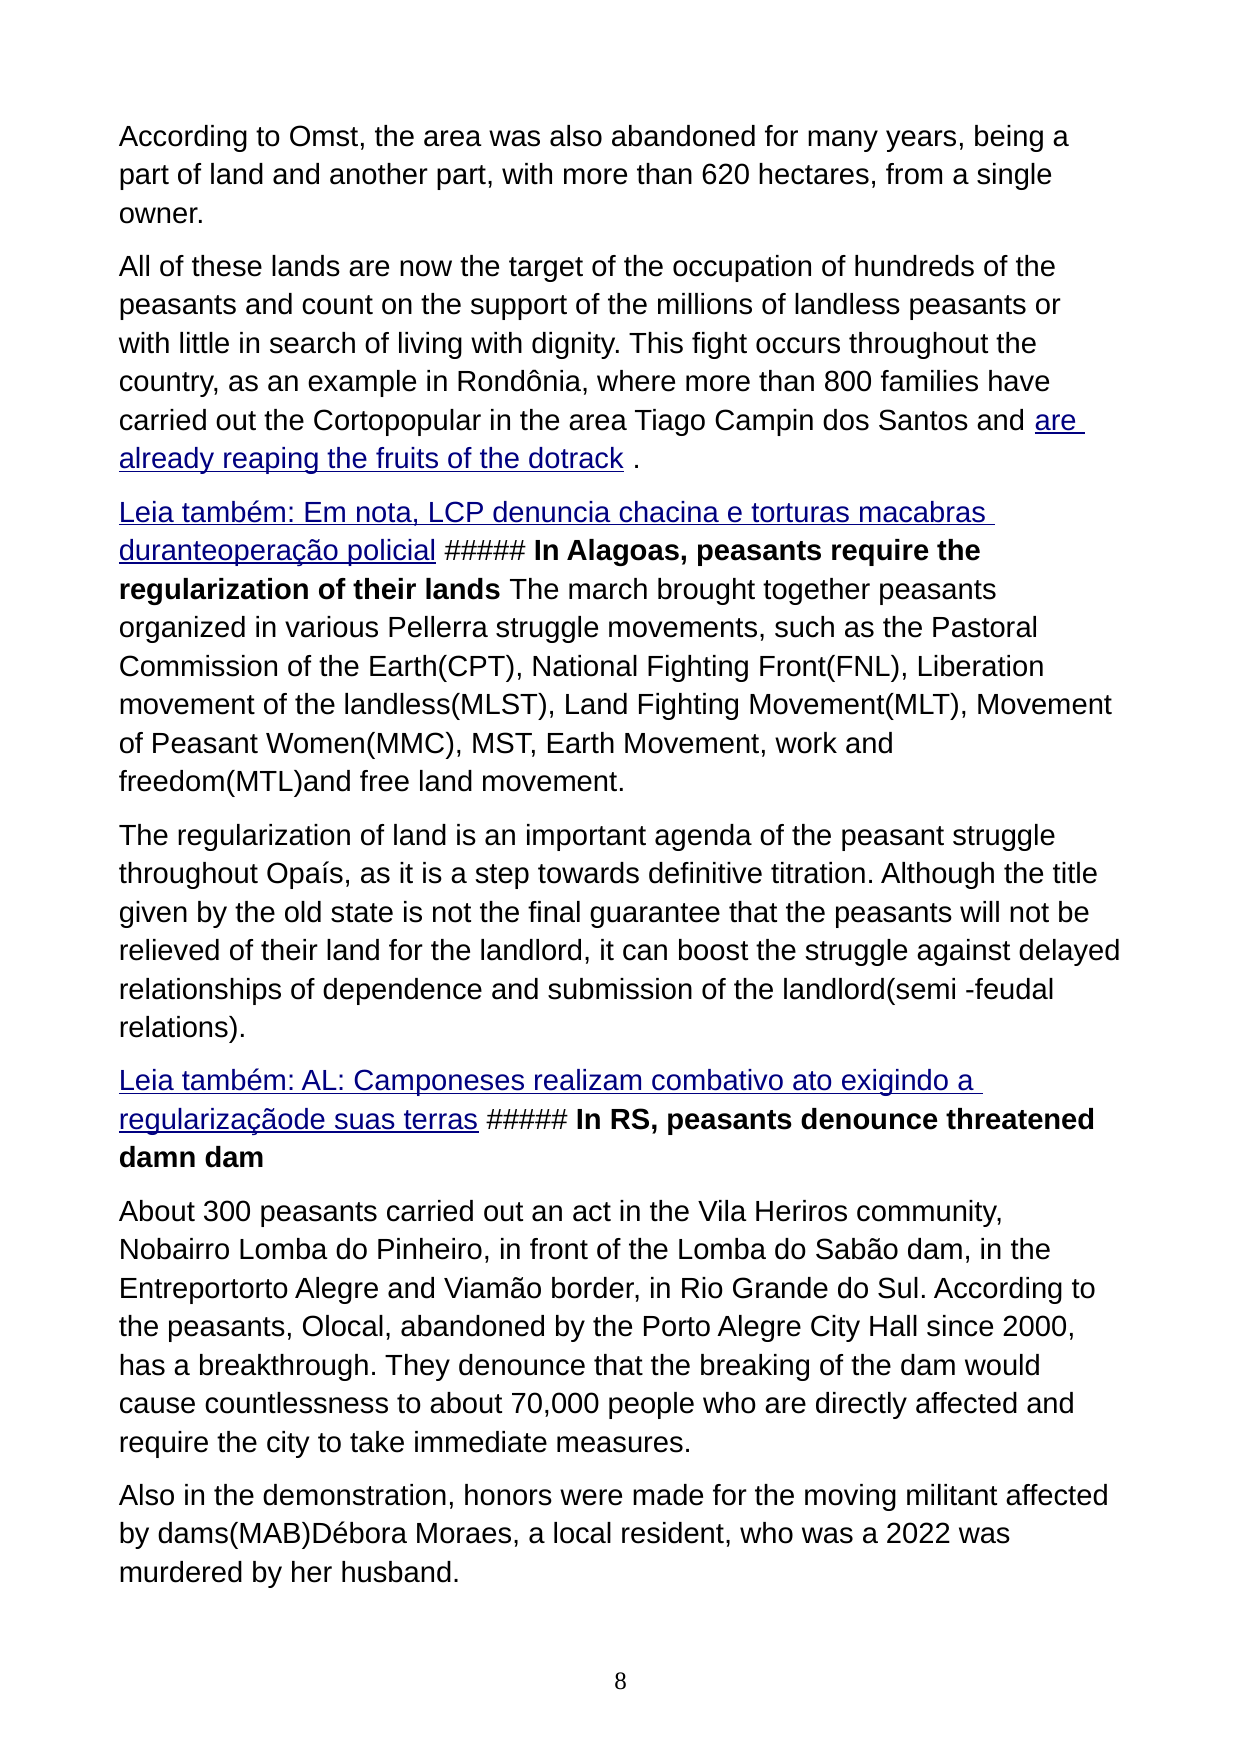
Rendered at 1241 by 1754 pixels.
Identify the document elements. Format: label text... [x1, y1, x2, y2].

text According to Omst, the area was also abandoned for many years, being a part of land and another part, with more than 620 hectares, from a single owner. [118, 118, 1122, 229]
text All of these lands are now the target of the occupation of hundreds of the peasants and count on the support of the millions of landless peasants or with little in search of living with dignity. This fight occurs throughout the country, as an example in Rondônia, where more than 800 families have carried out the Cortopopular in the area Tiago Campin dos Santos and are already reaping the fruits of the dotrack . [118, 249, 1122, 475]
text Leia também: Em nota, LCP denuncia chacina e torturas macabras duranteoperação policial ##### In Alagoas, peasants require the regularization of their lands The march brought together peasants organized in various Pellerra struggle movements, such as the Pastoral Commission of the Earth(CPT), National Fighting Front(FNL), Liberation movement of the landless(MLST), Land Fighting Movement(MLT), Movement of Peasant Women(MMC), MST, Earth Movement, work and freedom(MTL)and free land movement. [118, 494, 1122, 798]
text Also in the demonstration, honors were made for the moving militant affected by dams(MAB)Débora Moraes, a local resident, who was a 2022 was murdered by her husband. [118, 1478, 1122, 1588]
text The regularization of land is an important agenda of the peasant struggle throughout Opaís, as it is a step towards definitive titration. Although the title given by the old state is not the final guarantee that the peasants will not be relieved of their land for the landlord, it can boost the struggle against delayed relationships of dependence and submission of the landlord(semi -feudal relations). [118, 817, 1122, 1044]
text About 300 peasants carried out an act in the Vila Heriros community, Nobairro Lomba do Pinheiro, in front of the Lomba do Sabão dam, in the Entreportorto Alegre and Viamão border, in Rio Grande do Sul. According to the peasants, Olocal, abandoned by the Porto Alegre City Hall since 2000, has a breakthrough. They denounce that the breaking of the dam would cause countlessness to about 70,000 people who are directly affected and require the city to take immediate measures. [118, 1193, 1122, 1458]
text Leia também: AL: Camponeses realizam combativo ato exigindo a regularizaçãode suas terras ##### In RS, peasants denounce threatened damn dam [118, 1063, 1122, 1174]
